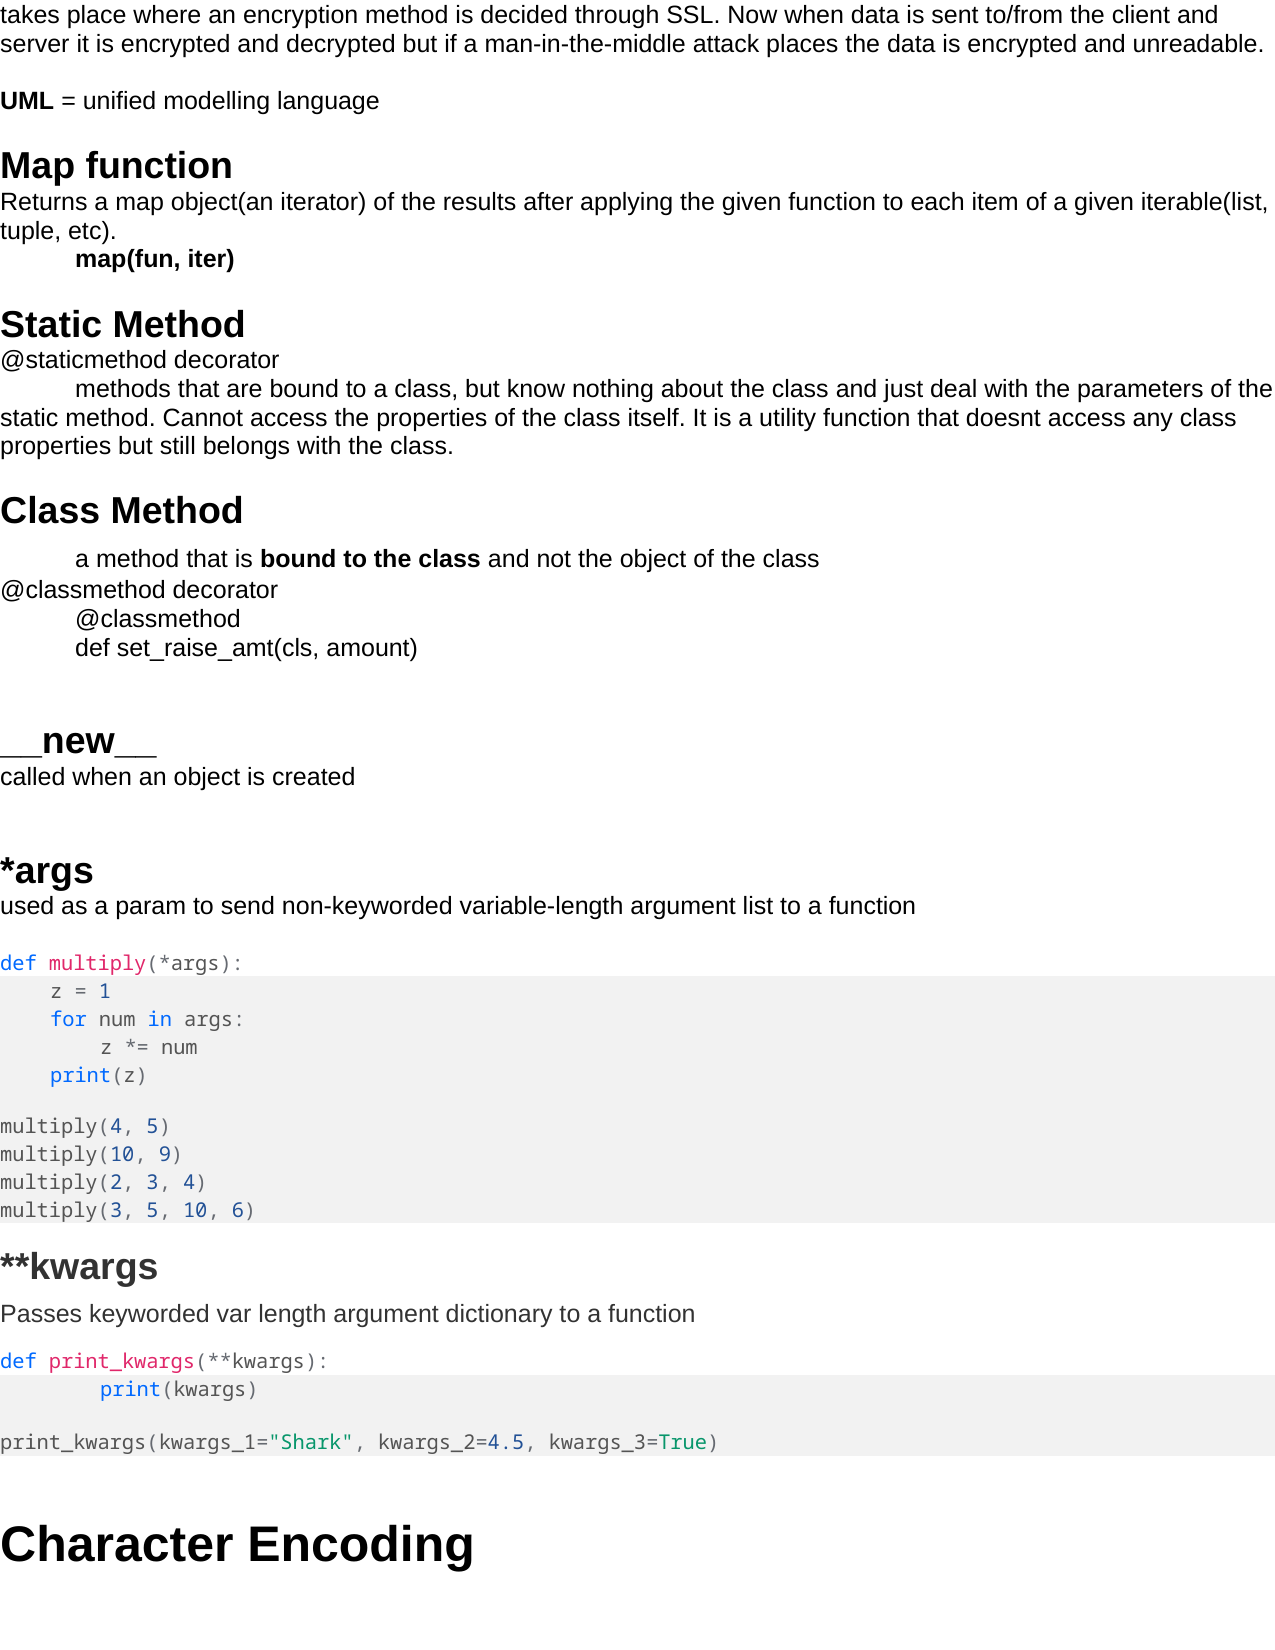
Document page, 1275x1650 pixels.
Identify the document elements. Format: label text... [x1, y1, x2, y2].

text def print_kwargs(**kwargs): [0, 1347, 1275, 1375]
text for num in args: [0, 1004, 1275, 1032]
text called when an object is created [0, 762, 1275, 791]
text methods that are bound to a class, but know nothing about the class and just deal with the parameters of the static method. Cannot access the properties of the class itself. It is a utility function that doesnt access any class properties but still belongs with the class. [0, 374, 1275, 460]
text *args [0, 848, 1275, 891]
text __new__ [0, 719, 1275, 762]
text @staticmethod decorator [0, 345, 1275, 374]
text multiply(3, 5, 10, 6) [0, 1195, 1275, 1223]
text takes place where an encryption method is decided through SSL. Now when data is sent to/from the client and server it is encrypted and decrypted but if a man-in-the-middle attack places the data is encrypted and unreadable. [0, 0, 1275, 57]
text multiply(10, 9) [0, 1140, 1275, 1168]
text a method that is bound to the class and not the object of the class [0, 532, 1275, 575]
text multiply(4, 5) [0, 1112, 1275, 1140]
text z *= num [0, 1032, 1275, 1061]
text z = 1 [0, 976, 1275, 1004]
text @classmethod [0, 604, 1275, 632]
text UML = unified modelling language [0, 86, 1275, 115]
text print(kwargs) [0, 1375, 1275, 1403]
text used as a param to send non-keyworded variable-length argument list to a function [0, 891, 1275, 920]
text Character Encoding [0, 1515, 1275, 1572]
text Passes keyworded var length argument dictionary to a function [0, 1299, 1275, 1328]
text @classmethod decorator [0, 575, 1275, 604]
text multiply(2, 3, 4) [0, 1168, 1275, 1195]
text Map function [0, 144, 1275, 187]
text def set_raise_amt(cls, amount) [0, 632, 1275, 661]
text def multiply(*args): [0, 949, 1275, 976]
text print_kwargs(kwargs_1="Shark", kwargs_2=4.5, kwargs_3=True) [0, 1428, 1275, 1456]
text Static Method [0, 302, 1275, 345]
text Class Method [0, 489, 1275, 532]
text map(fun, iter) [0, 244, 1275, 273]
text print(z) [0, 1061, 1275, 1088]
text Returns a map object(an iterator) of the results after applying the given function to each item of a given iterable(list, tuple, etc). [0, 187, 1275, 244]
subtitle **kwargs [0, 1244, 1275, 1287]
